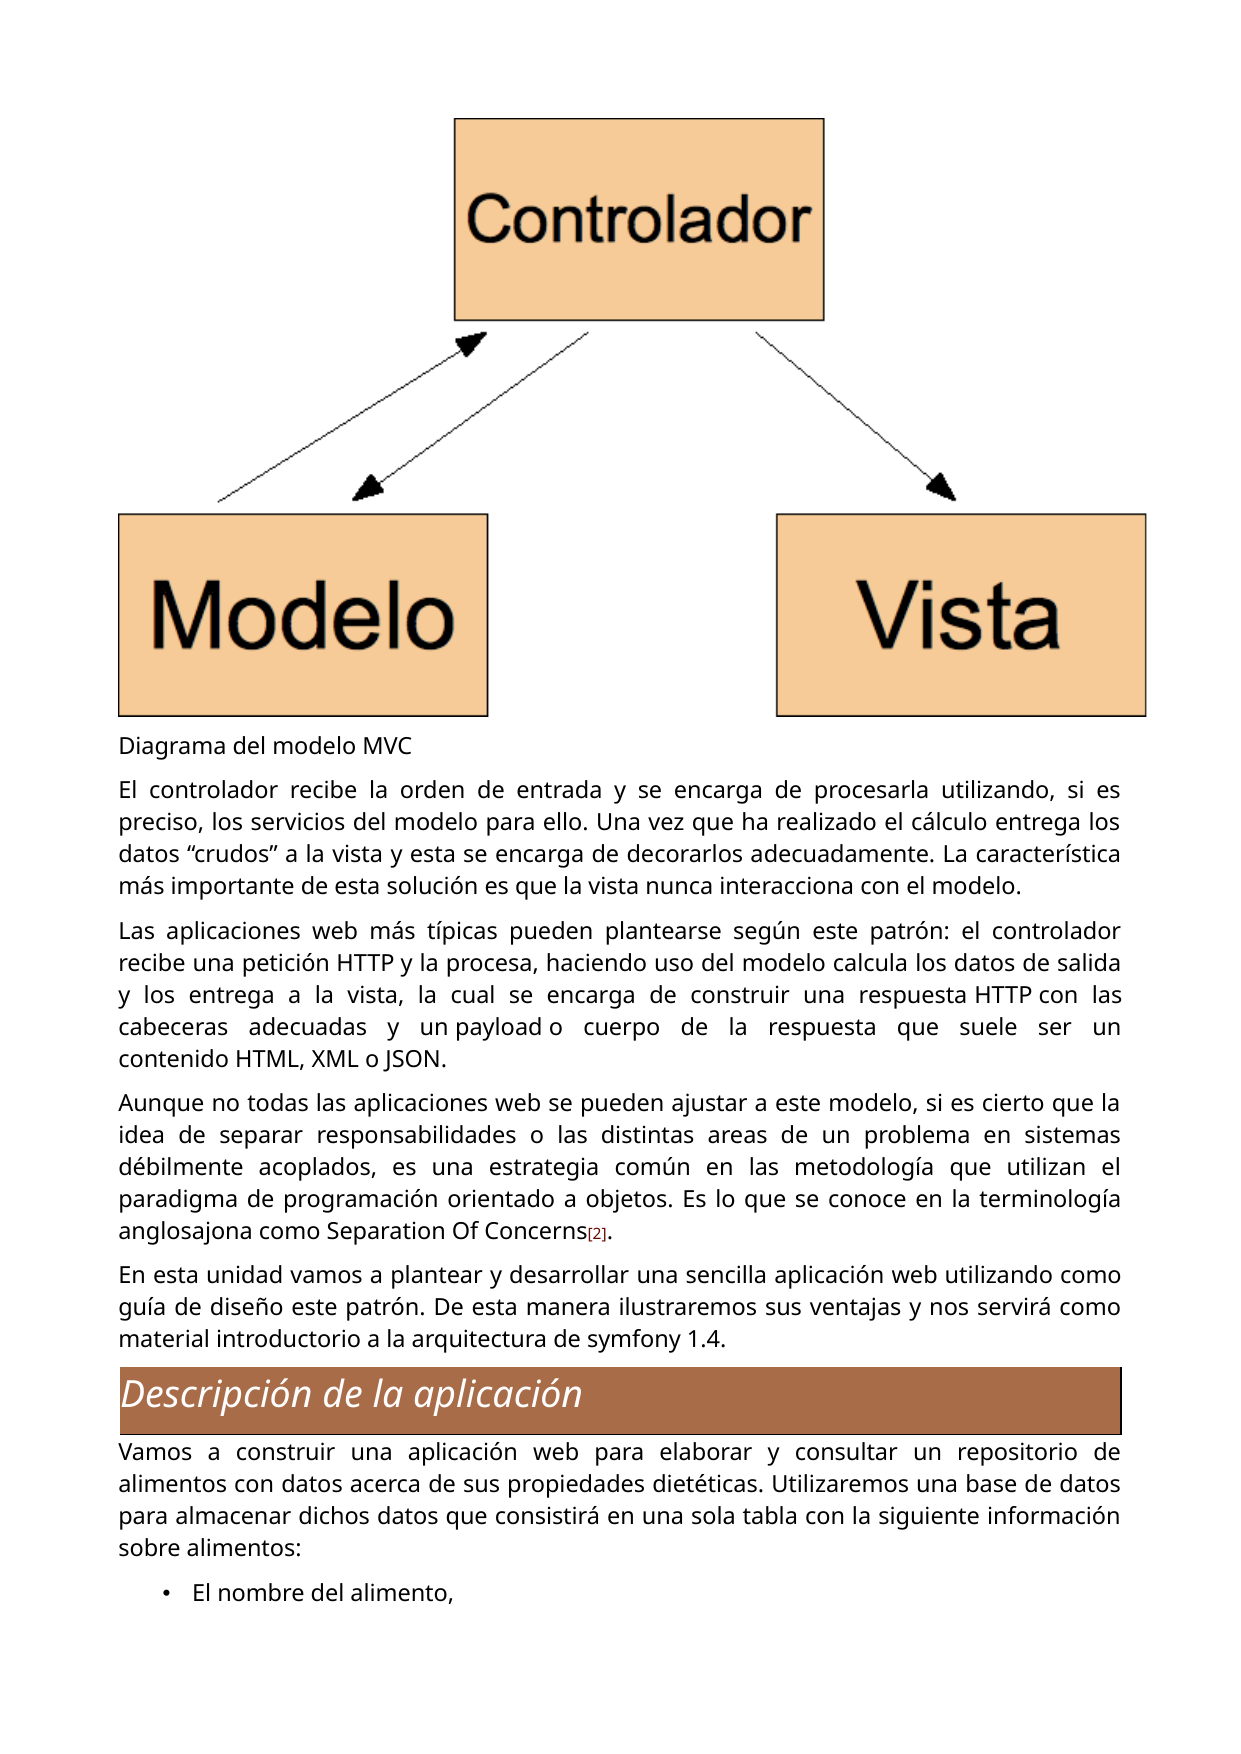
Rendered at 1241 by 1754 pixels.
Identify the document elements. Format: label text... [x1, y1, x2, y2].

text El controlador recibe la orden de entrada y se encarga de procesarla utilizando, si es preciso, los servicios del modelo para ello. Una vez que ha realizado el cálculo entrega los datos “crudos” a la vista y esta se encarga de decorarlos adecuadamente. La característica más importante de esta solución es que la vista nunca interacciona con el modelo. [118, 773, 1122, 901]
picture [118, 118, 1147, 717]
text Las aplicaciones web más típicas pueden plantearse según este patrón: el controlador recibe una petición HTTP y la procesa, haciendo uso del modelo calcula los datos de salida y los entrega a la vista, la cual se encarga de construir una respuesta HTTP con las cabeceras adecuadas y un payload o cuerpo de la respuesta que suele ser un contenido HTML, XML o JSON. [118, 914, 1122, 1074]
text Diagrama del modelo MVC [118, 729, 1122, 761]
text Aunque no todas las aplicaciones web se pueden ajustar a este modelo, si es cierto que la idea de separar responsabilidades o las distintas areas de un problema en sistemas débilmente acoplados, es una estrategia común en las metodología que utilizan el paradigma de programación orientado a objetos. Es lo que se conoce en la terminología anglosajona como Separation Of Concerns[2]. [118, 1086, 1122, 1246]
text En esta unidad vamos a plantear y desarrollar una sencilla aplicación web utilizando como guía de diseño este patrón. De esta manera ilustraremos sus ventajas y nos servirá como material introductorio a la arquitectura de symfony 1.4. [118, 1259, 1122, 1355]
text Vamos a construir una aplicación web para elaborar y consultar un repositorio de alimentos con datos acerca de sus propiedades dietéticas. Utilizaremos una base de datos para almacenar dichos datos que consistirá en una sola tabla con la siguiente información sobre alimentos: [118, 1435, 1122, 1563]
subtitle Descripción de la aplicación [120, 1367, 1120, 1434]
list El nombre del alimento, [162, 1576, 1122, 1608]
